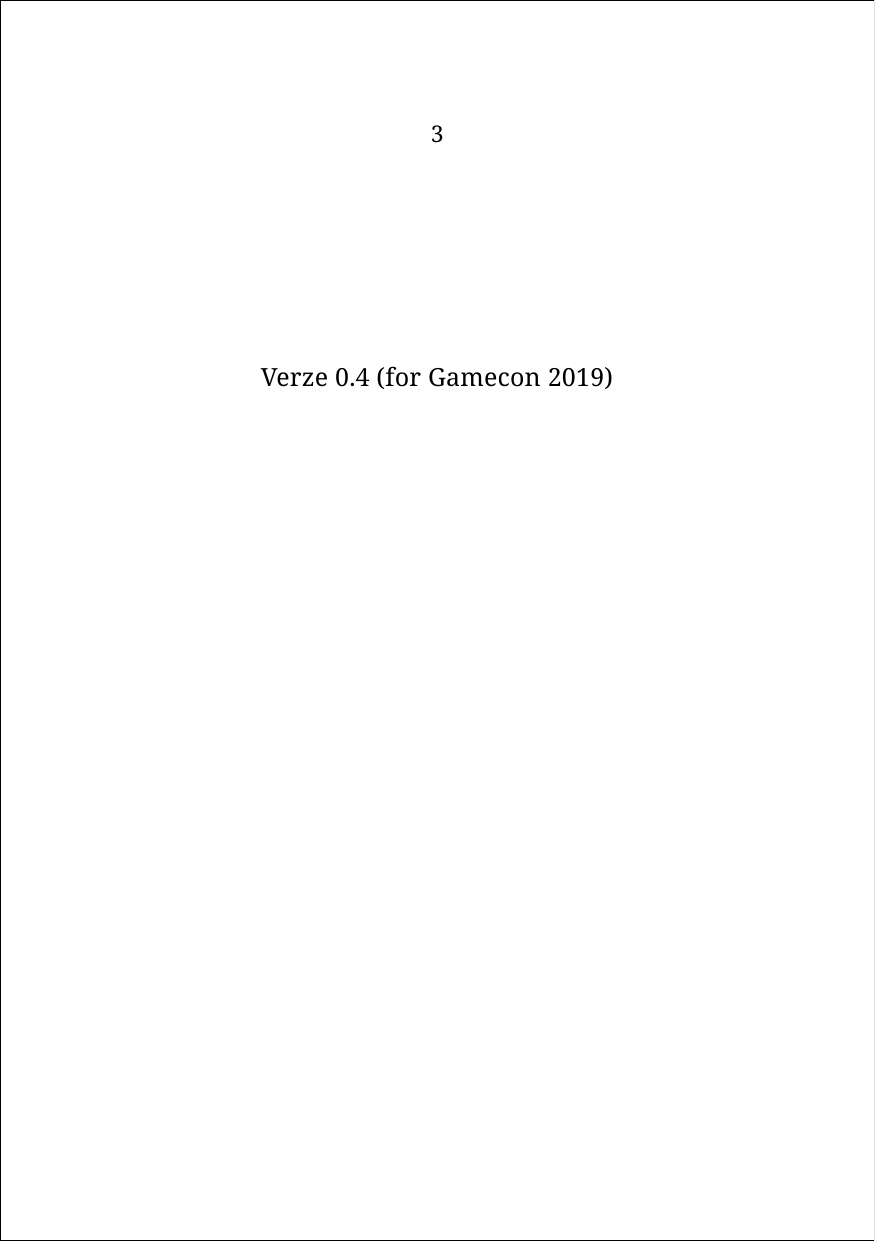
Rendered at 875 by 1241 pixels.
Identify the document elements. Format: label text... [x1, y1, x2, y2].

text Verze 0.4 (for Gamecon 2019) [118, 359, 756, 394]
